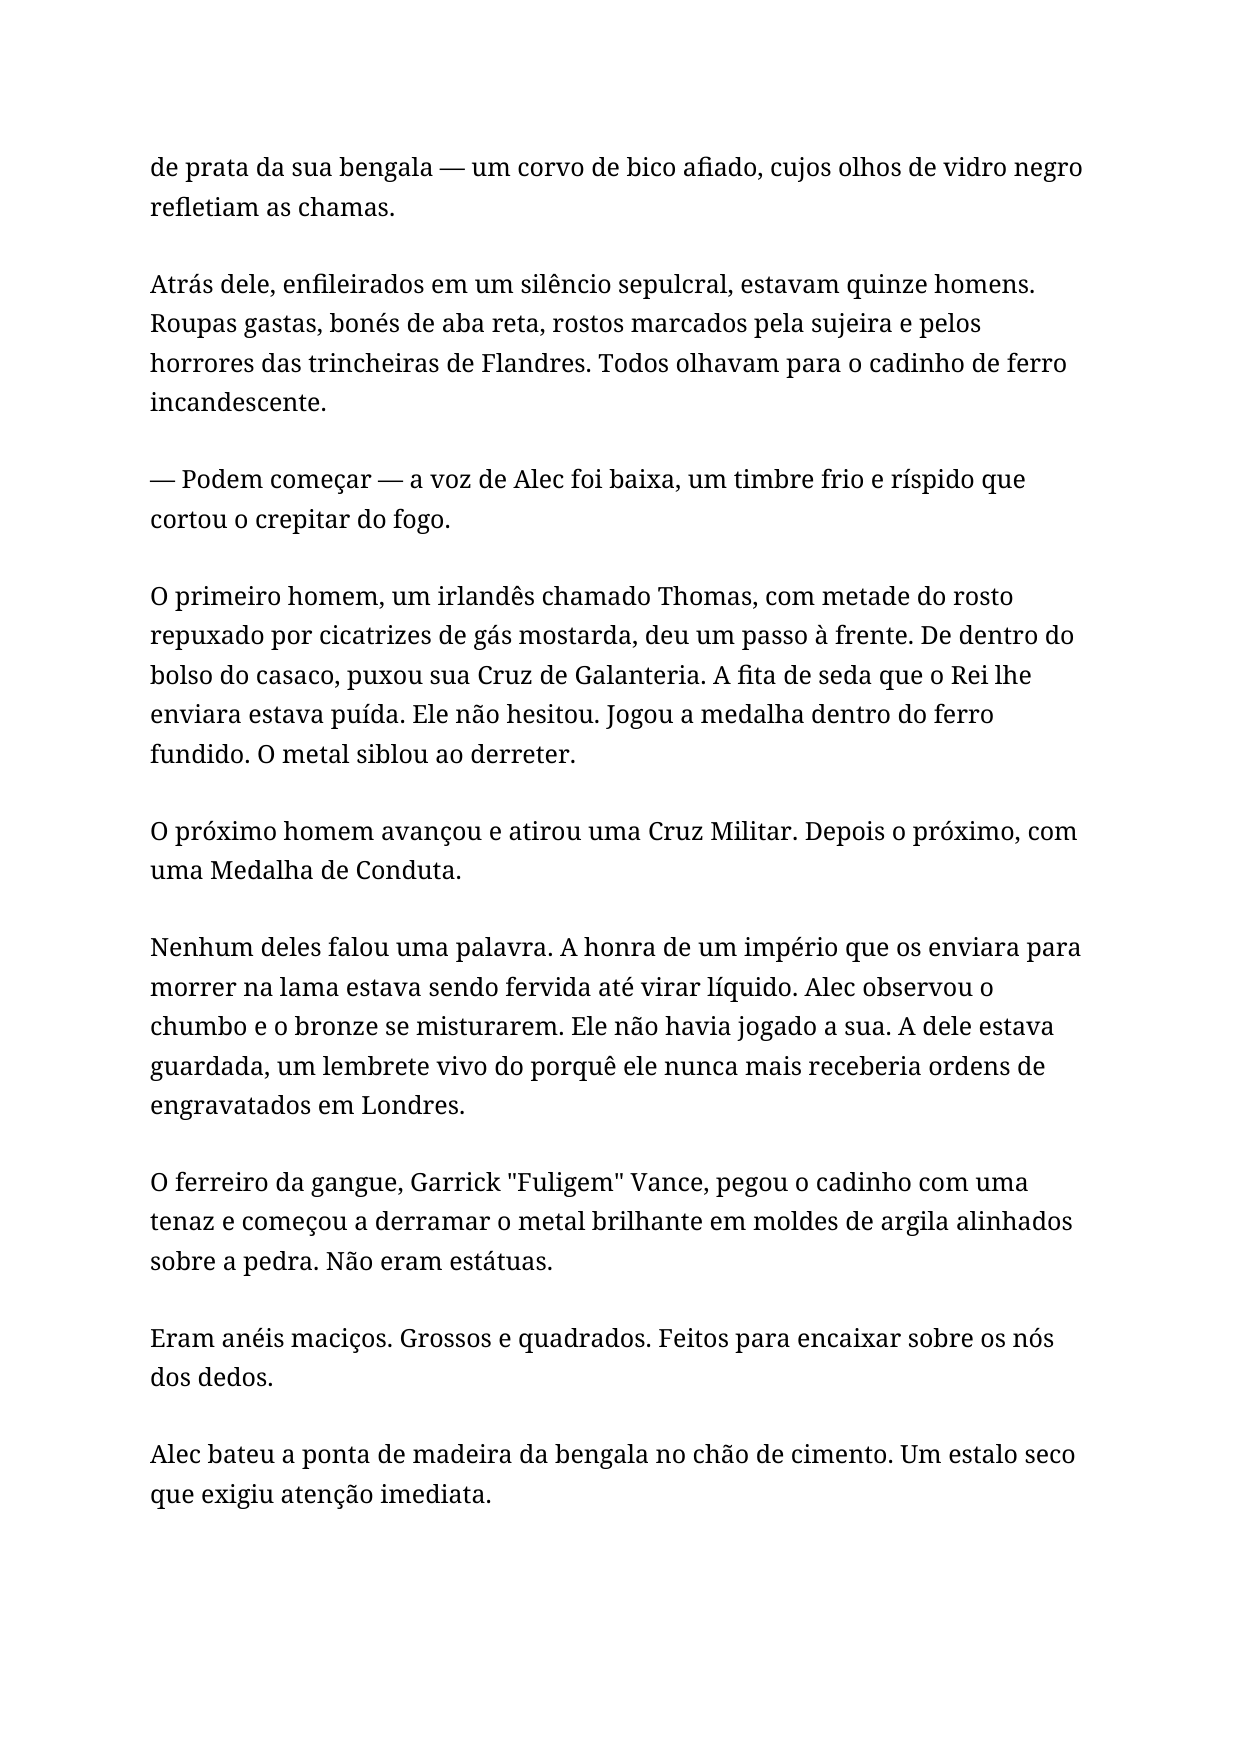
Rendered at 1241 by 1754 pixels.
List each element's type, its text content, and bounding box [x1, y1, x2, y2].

text Atrás dele, enfileirados em um silêncio sepulcral, estavam quinze homens. Roupas gastas, bonés de aba reta, rostos marcados pela sujeira e pelos horrores das trincheiras de Flandres. Todos olhavam para o cadinho de ferro incandescente. [150, 266, 1090, 419]
text de prata da sua bengala — um corvo de bico afiado, cujos olhos de vidro negro refletiam as chamas. [150, 150, 1090, 223]
text Alec bateu a ponta de madeira da bengala no chão de cimento. Um estalo seco que exigiu atenção imediata. [150, 1437, 1090, 1511]
text O primeiro homem, um irlandês chamado Thomas, com metade do rosto repuxado por cicatrizes de gás mostarda, deu um passo à frente. De dentro do bolso do casaco, puxou sua Cruz de Galanteria. A fita de seda que o Rei lhe enviara estava puída. Ele não hesitou. Jogou a medalha dentro do ferro fundido. O metal siblou ao derreter. [150, 578, 1090, 770]
text Nenhum deles falou uma palavra. A honra de um império que os enviara para morrer na lama estava sendo fervida até virar líquido. Alec observou o chumbo e o bronze se misturarem. Ele não havia jogado a sua. A dele estava guardada, um lembrete vivo do porquê ele nunca mais receberia ordens de engravatados em Londres. [150, 930, 1090, 1122]
text Eram anéis maciços. Grossos e quadrados. Feitos para encaixar sobre os nós dos dedos. [150, 1321, 1090, 1394]
text O próximo homem avançou e atirou uma Cruz Militar. Depois o próximo, com uma Medalha de Conduta. [150, 813, 1090, 887]
text — Podem começar — a voz de Alec foi baixa, um timbre frio e ríspido que cortou o crepitar do fogo. [150, 462, 1090, 535]
text O ferreiro da gangue, Garrick "Fuligem" Vance, pegou o cadinho com uma tenaz e começou a derramar o metal brilhante em moldes de argila alinhados sobre a pedra. Não eram estátuas. [150, 1164, 1090, 1278]
